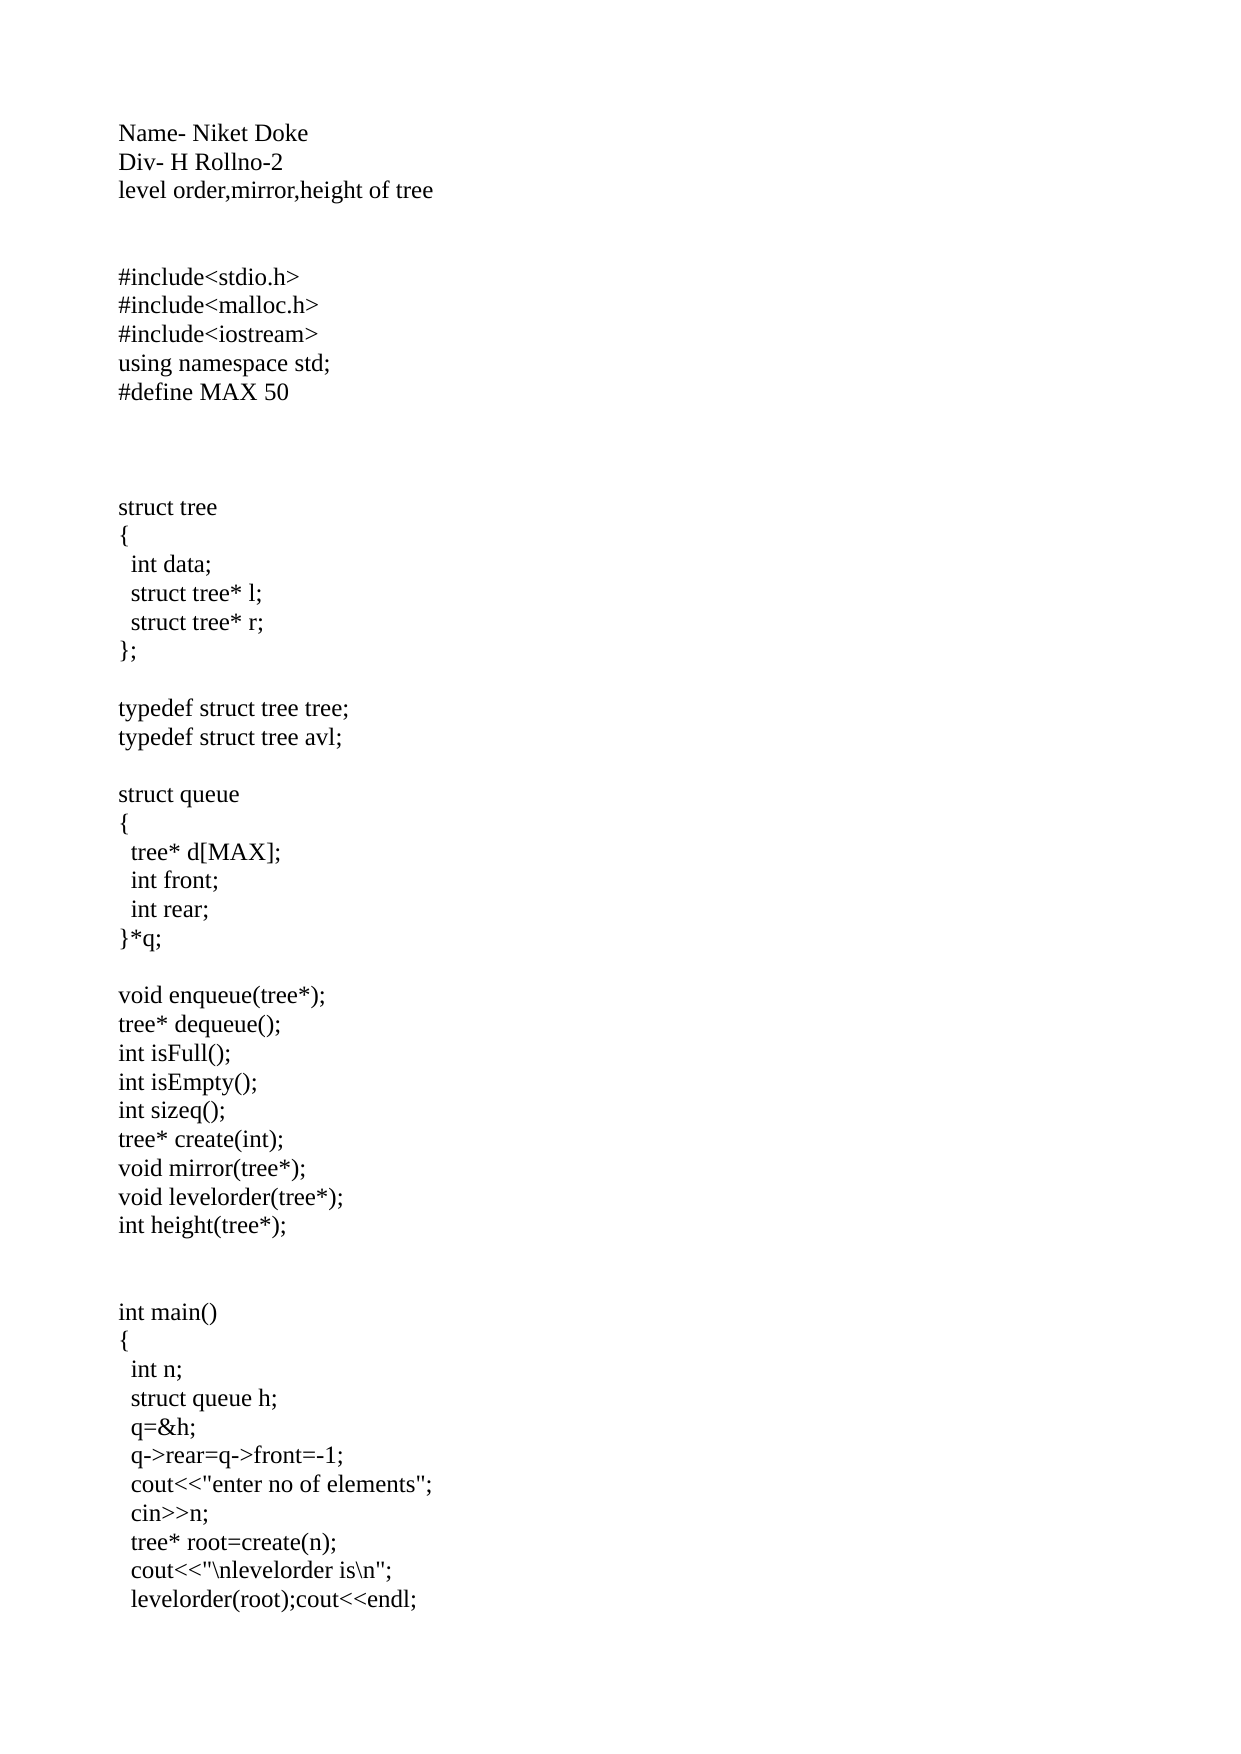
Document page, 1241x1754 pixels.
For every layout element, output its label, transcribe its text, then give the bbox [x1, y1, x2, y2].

text tree* d[MAX]; [118, 837, 1122, 866]
text void enqueue(tree*); [118, 981, 1122, 1009]
text void levelorder(tree*); [118, 1182, 1122, 1211]
text struct tree* l; [118, 578, 1122, 607]
text int isFull(); [118, 1038, 1122, 1067]
text #include<stdio.h> [118, 262, 1122, 291]
text int main() [118, 1297, 1122, 1326]
text using namespace std; [118, 348, 1122, 377]
text { [118, 1326, 1122, 1354]
text int n; [118, 1354, 1122, 1383]
text struct queue h; [118, 1383, 1122, 1412]
text int data; [118, 549, 1122, 578]
text cout<<"\nlevelorder is\n"; [118, 1556, 1122, 1584]
text q->rear=q->front=-1; [118, 1441, 1122, 1469]
text q=&h; [118, 1412, 1122, 1441]
text int height(tree*); [118, 1211, 1122, 1239]
text tree* root=create(n); [118, 1527, 1122, 1556]
text level order,mirror,height of tree [118, 176, 1122, 204]
text struct queue [118, 779, 1122, 808]
text Div- H Rollno-2 [118, 147, 1122, 176]
text #include<iostream> [118, 319, 1122, 348]
text tree* create(int); [118, 1124, 1122, 1153]
text cout<<"enter no of elements"; [118, 1469, 1122, 1498]
text { [118, 521, 1122, 549]
text cin>>n; [118, 1498, 1122, 1527]
text typedef struct tree avl; [118, 722, 1122, 751]
text int rear; [118, 894, 1122, 923]
text tree* dequeue(); [118, 1009, 1122, 1038]
text struct tree* r; [118, 607, 1122, 636]
text void mirror(tree*); [118, 1153, 1122, 1182]
text Name- Niket Doke [118, 118, 1122, 147]
text int sizeq(); [118, 1096, 1122, 1124]
text #define MAX 50 [118, 377, 1122, 406]
text }; [118, 636, 1122, 664]
text #include<malloc.h> [118, 291, 1122, 319]
text levelorder(root);cout<<endl; [118, 1584, 1122, 1613]
text int isEmpty(); [118, 1067, 1122, 1096]
text }*q; [118, 923, 1122, 952]
text int front; [118, 866, 1122, 894]
text typedef struct tree tree; [118, 693, 1122, 722]
text { [118, 808, 1122, 837]
text struct tree [118, 492, 1122, 521]
